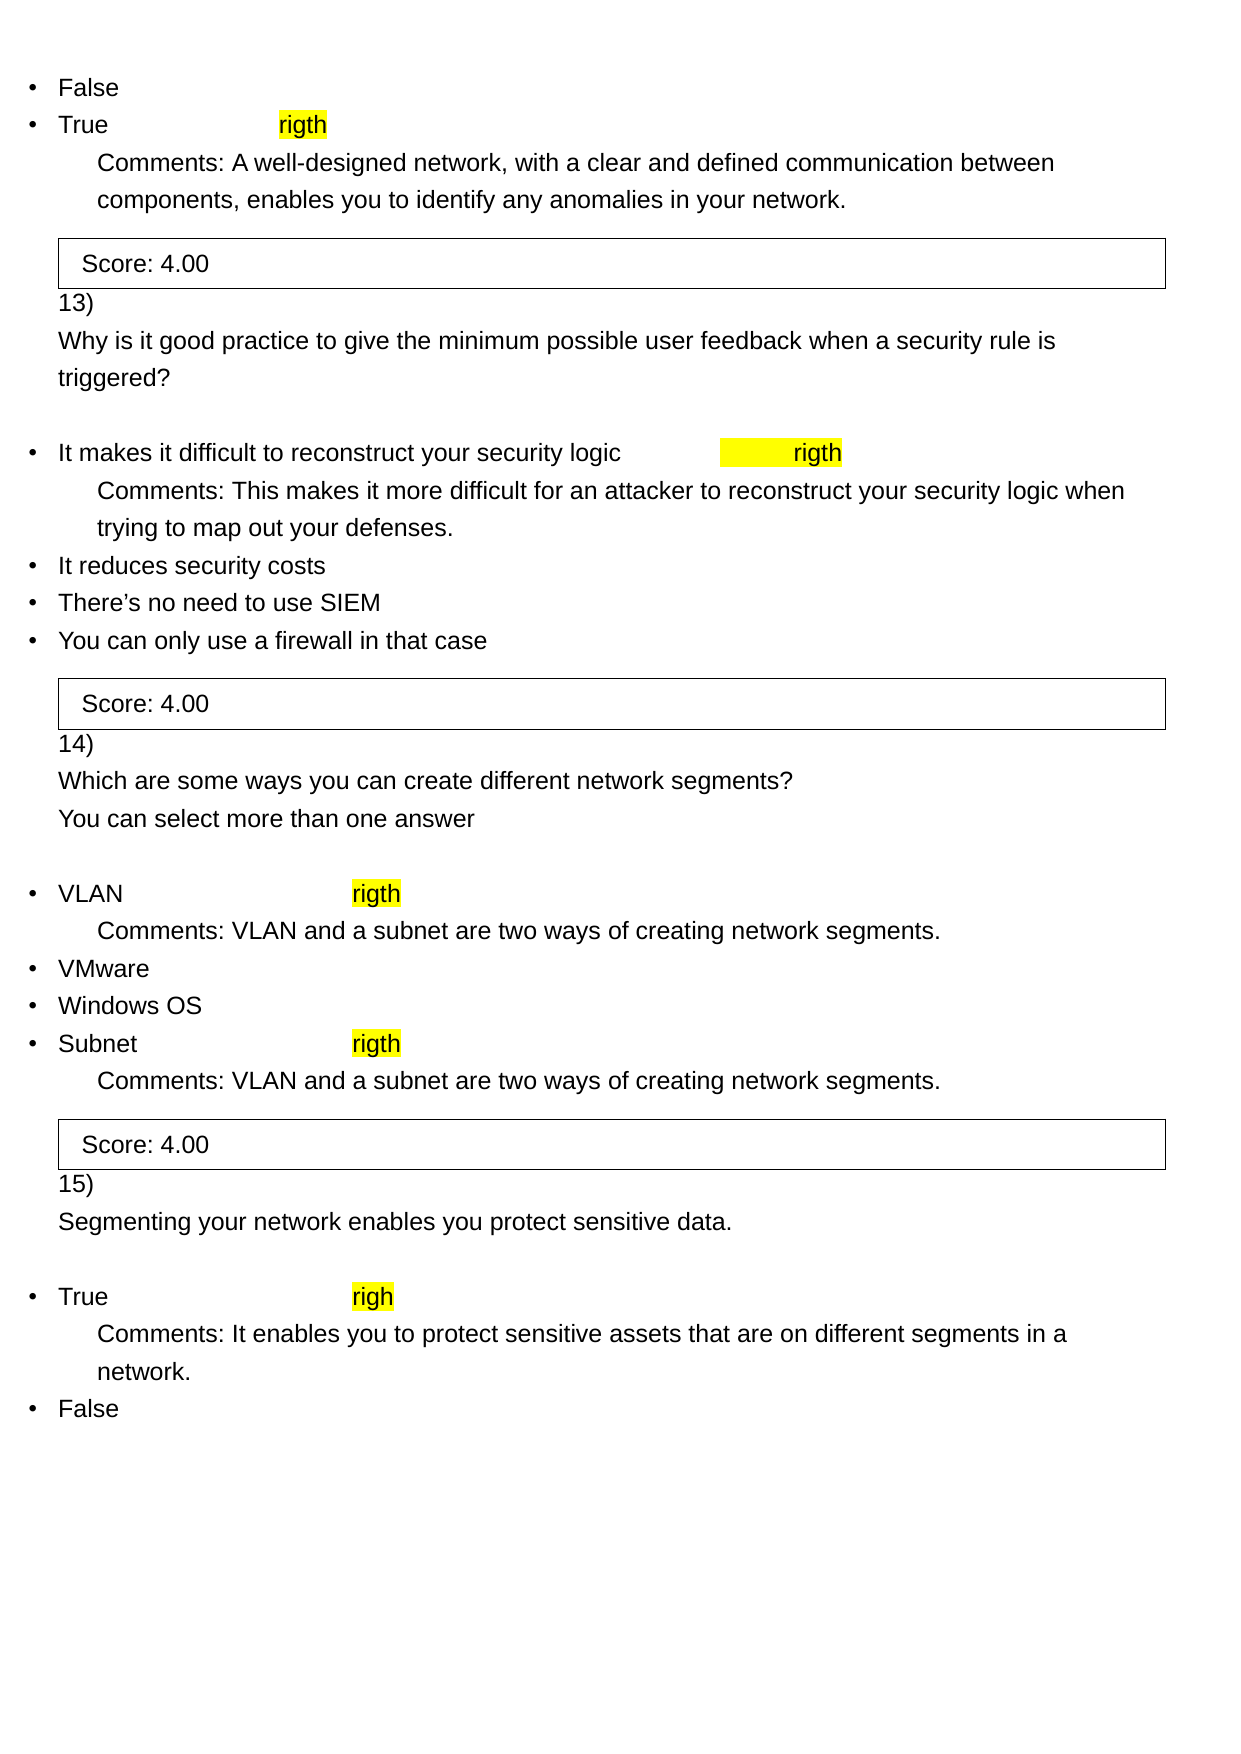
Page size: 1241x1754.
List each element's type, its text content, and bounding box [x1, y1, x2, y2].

text 14) [58, 730, 1158, 758]
text Why is it good practice to give the minimum possible user feedback when a security rule is triggered? [58, 317, 1166, 392]
list True righ [58, 1273, 1166, 1311]
list VMware [58, 945, 1166, 983]
text 15) [58, 1170, 1158, 1198]
list Comments: A well-designed network, with a clear and defined communication between components, enables you to identify any anomalies in your network. [97, 139, 1166, 214]
list There’s no need to use SIEM [58, 579, 1166, 617]
list True rigth [58, 102, 1166, 139]
text Segmenting your network enables you protect sensitive data. [58, 1198, 1166, 1236]
list It makes it difficult to reconstruct your security logic rigth [58, 429, 1166, 467]
list Comments: VLAN and a subnet are two ways of creating network segments. [97, 1058, 1166, 1095]
list VLAN rigth [58, 870, 1166, 908]
text Score: 4.00 [59, 1120, 1165, 1169]
list You can only use a firewall in that case [58, 617, 1166, 654]
list Comments: VLAN and a subnet are two ways of creating network segments. [97, 908, 1166, 945]
list Comments: It enables you to protect sensitive assets that are on different segments in a network. [97, 1311, 1166, 1386]
list False [58, 1386, 1166, 1423]
list It reduces security costs [58, 542, 1166, 579]
text 13) [58, 289, 1158, 317]
text You can select more than one answer [58, 795, 1166, 833]
list False [58, 64, 1166, 102]
text Which are some ways you can create different network segments? [58, 758, 1166, 795]
list Comments: This makes it more difficult for an attacker to reconstruct your security logic when trying to map out your defenses. [97, 467, 1166, 542]
text Score: 4.00 [59, 239, 1165, 288]
list Windows OS [58, 983, 1166, 1020]
text Score: 4.00 [59, 679, 1165, 729]
list Subnet rigth [58, 1020, 1166, 1058]
